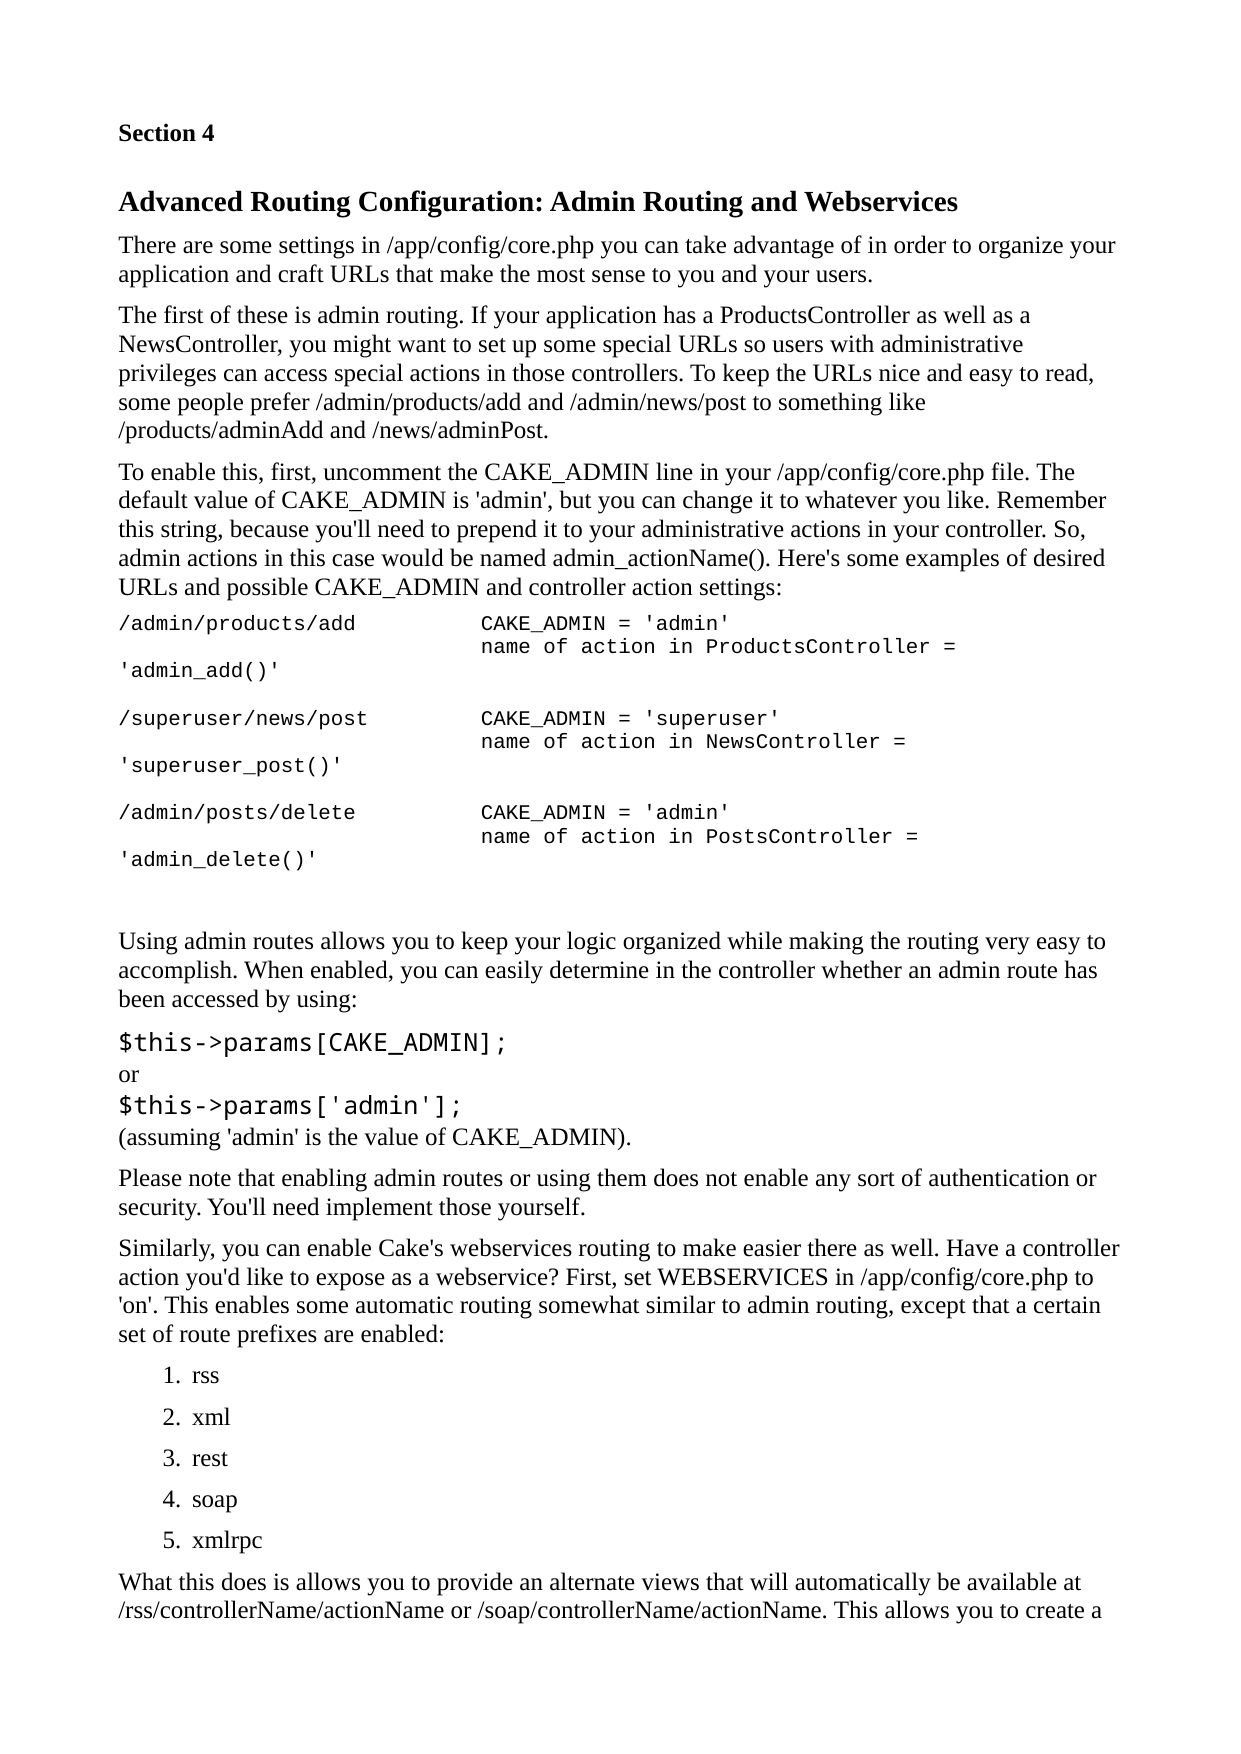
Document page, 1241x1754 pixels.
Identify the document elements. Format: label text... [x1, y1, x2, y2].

list xml [162, 1402, 1122, 1431]
text name of action in NewsController = 'superuser_post()' [118, 731, 1122, 778]
text Using admin routes allows you to keep your logic organized while making the routing very easy to accomplish. When enabled, you can easily determine in the controller whether an admin route has been accessed by using: [118, 926, 1122, 1012]
text To enable this, first, uncomment the CAKE_ADMIN line in your /app/config/core.php file. The default value of CAKE_ADMIN is 'admin', but you can change it to whatever you like. Remember this string, because you'll need to prepend it to your administrative actions in your controller. So, admin actions in this case would be named admin_actionName(). Here's some examples of desired URLs and possible CAKE_ADMIN and controller action settings: [118, 457, 1122, 600]
subtitle Section 4 [118, 118, 1122, 147]
text There are some settings in /app/config/core.php you can take advantage of in order to organize your application and craft URLs that make the most sense to you and your users. [118, 230, 1122, 288]
list rest [162, 1443, 1122, 1472]
text What this does is allows you to provide an alternate views that will automatically be available at /rss/controllerName/actionName or /soap/controllerName/actionName. This allows you to create a [118, 1567, 1122, 1624]
text name of action in PostsController = 'admin_delete()' [118, 826, 1122, 873]
text $this->params['admin']; [118, 1088, 1122, 1122]
text /superuser/news/post CAKE_ADMIN = 'superuser' [118, 707, 1122, 731]
text (assuming 'admin' is the value of CAKE_ADMIN). [118, 1122, 1122, 1151]
text or [118, 1059, 1122, 1088]
list soap [162, 1484, 1122, 1513]
text /admin/posts/delete CAKE_ADMIN = 'admin' [118, 802, 1122, 826]
text $this->params[CAKE_ADMIN]; [118, 1025, 1122, 1059]
text Please note that enabling admin routes or using them does not enable any sort of authentication or security. You'll need implement those yourself. [118, 1163, 1122, 1221]
text The first of these is admin routing. If your application has a ProductsController as well as a NewsController, you might want to set up some special URLs so users with administrative privileges can access special actions in those controllers. To keep the URLs nice and easy to read, some people prefer /admin/products/add and /admin/news/post to something like /products/adminAdd and /news/adminPost. [118, 300, 1122, 444]
text Similarly, you can enable Cake's webservices routing to make easier there as well. Have a controller action you'd like to expose as a webservice? First, set WEBSERVICES in /app/config/core.php to 'on'. This enables some automatic routing somewhat similar to admin routing, except that a certain set of route prefixes are enabled: [118, 1233, 1122, 1348]
list rss [162, 1361, 1122, 1389]
list xmlrpc [162, 1526, 1122, 1554]
subtitle Advanced Routing Configuration: Admin Routing and Webservices [118, 184, 1122, 218]
text /admin/products/add CAKE_ADMIN = 'admin' [118, 613, 1122, 637]
text name of action in ProductsController = 'admin_add()' [118, 637, 1122, 684]
